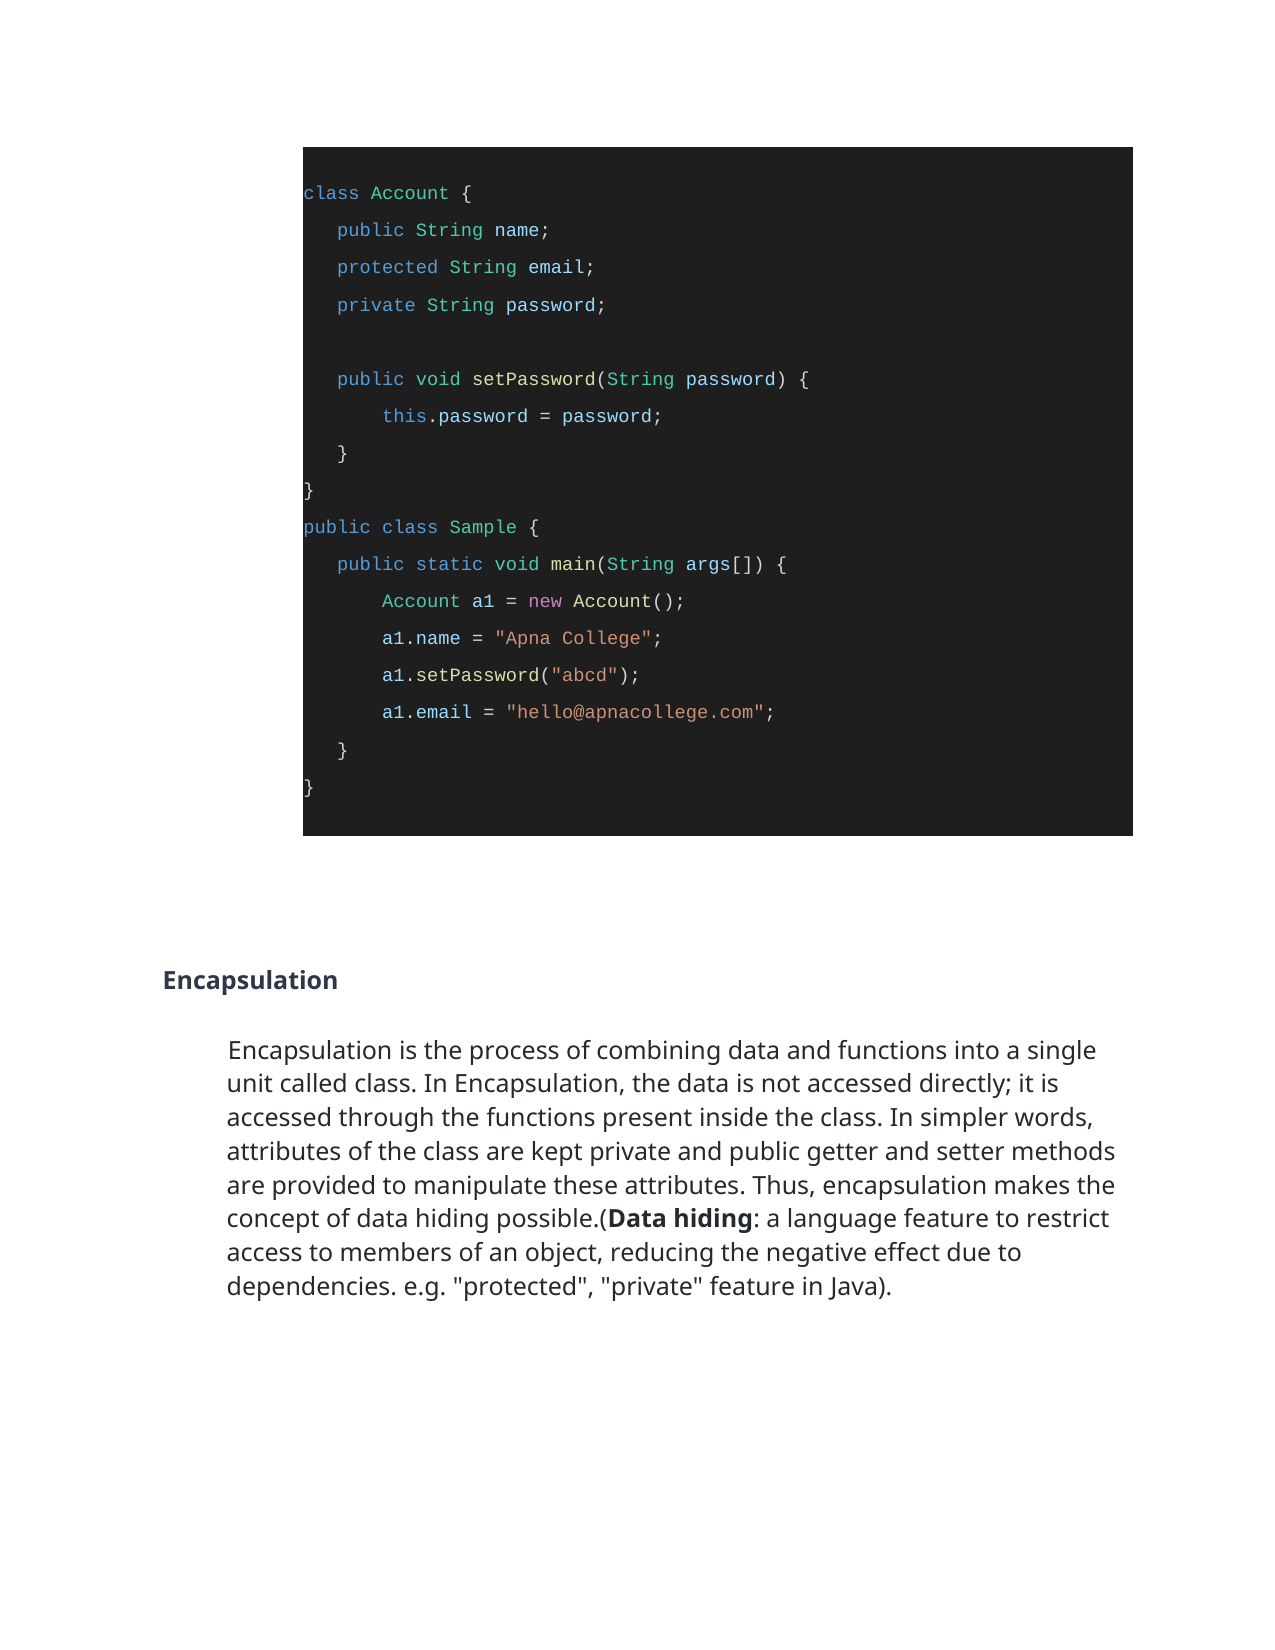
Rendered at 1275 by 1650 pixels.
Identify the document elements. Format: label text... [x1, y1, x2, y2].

text public class Sample { [303, 518, 1133, 539]
text Account a1 = new Account(); [303, 592, 1133, 613]
text a1.name = "Apna College"; [303, 629, 1133, 650]
text class Account { [303, 184, 1133, 205]
text a1.email = "hello@apnacollege.com"; [303, 703, 1133, 724]
text } [303, 481, 1133, 502]
text this.password = password; [303, 407, 1133, 428]
text Encapsulation [162, 962, 1133, 996]
text public static void main(String args[]) { [303, 555, 1133, 576]
text } [303, 777, 1133, 799]
text private String password; [303, 295, 1133, 317]
text public String name; [303, 221, 1133, 242]
text public void setPassword(String password) { [303, 369, 1133, 391]
text } [303, 740, 1133, 762]
text } [303, 444, 1133, 465]
text a1.setPassword("abcd"); [303, 666, 1133, 687]
text Encapsulation is the process of combining data and functions into a single unit called class. In Encapsulation, the data is not accessed directly; it is accessed through the functions present inside the class. In simpler words, attributes of the class are kept private and public getter and setter methods are provided to manipulate these attributes. Thus, encapsulation makes the concept of data hiding possible.(Data hiding: a language feature to restrict access to members of an object, reducing the negative effect due to dependencies. e.g. "protected", "private" feature in Java). [226, 1033, 1124, 1303]
text protected String email; [303, 258, 1133, 279]
